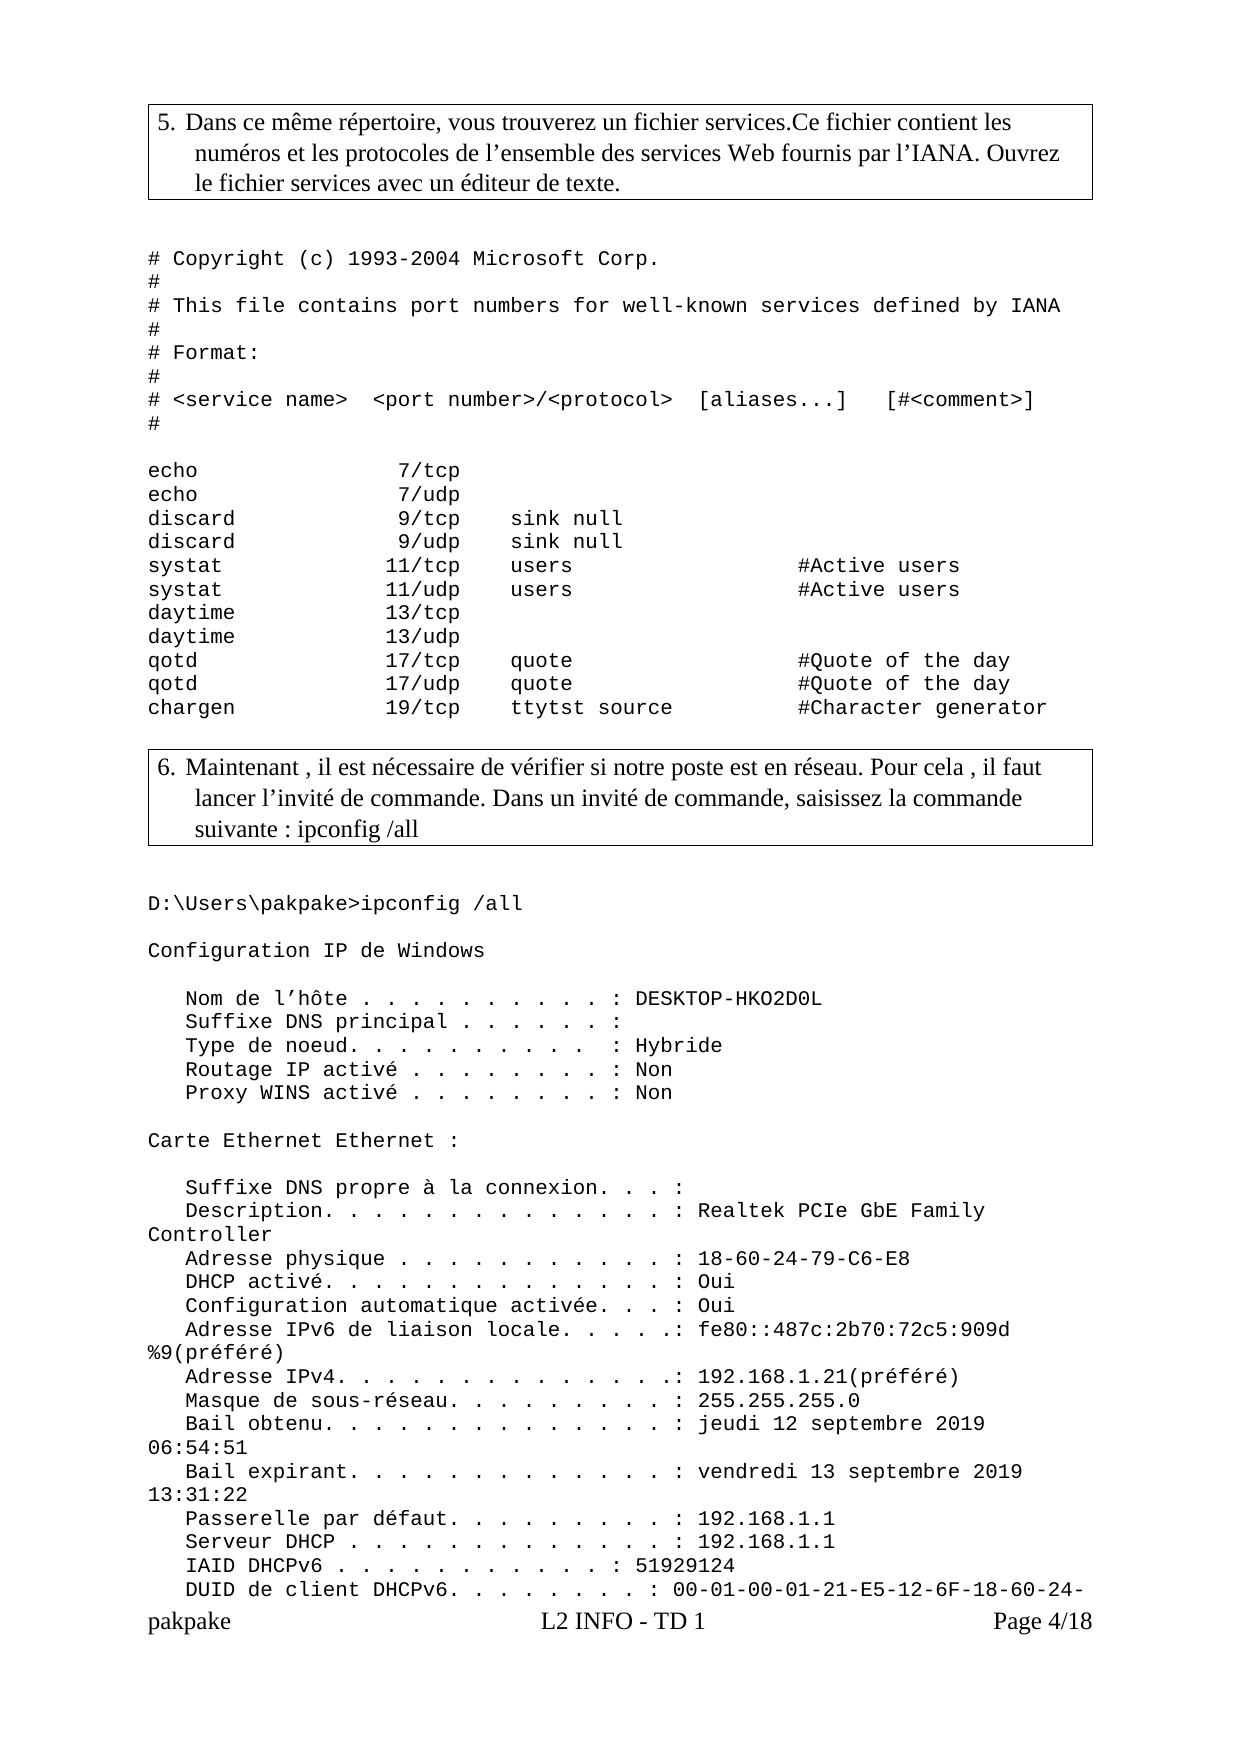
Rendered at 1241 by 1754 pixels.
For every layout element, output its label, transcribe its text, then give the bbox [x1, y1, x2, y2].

text # [148, 366, 1093, 389]
text Adresse physique . . . . . . . . . . . : 18-60-24-79-C6-E8 [148, 1248, 1093, 1271]
text daytime 13/tcp [148, 602, 1093, 626]
list Maintenant , il est nécessaire de vérifier si notre poste est en réseau. Pour cela , il faut lancer l’invité de commande. Dans un invité de commande, saisissez la commande suivante : ipconfig /all [149, 750, 1092, 845]
text Proxy WINS activé . . . . . . . . : Non [148, 1082, 1093, 1106]
text echo 7/udp [148, 484, 1093, 508]
text # Copyright (c) 1993-2004 Microsoft Corp. [148, 248, 1093, 271]
text Suffixe DNS propre à la connexion. . . : [148, 1177, 1093, 1201]
text Bail obtenu. . . . . . . . . . . . . . : jeudi 12 septembre 2019 06:54:51 [148, 1413, 1093, 1461]
text Routage IP activé . . . . . . . . : Non [148, 1059, 1093, 1082]
text # This file contains port numbers for well-known services defined by IANA [148, 295, 1093, 318]
text Adresse IPv6 de liaison locale. . . . .: fe80::487c:2b70:72c5:909d%9(préféré) [148, 1319, 1093, 1366]
text # Format: [148, 342, 1093, 366]
text # [148, 271, 1093, 295]
text chargen 19/tcp ttytst source #Character generator [148, 697, 1093, 721]
text Suffixe DNS principal . . . . . . : [148, 1011, 1093, 1035]
text systat 11/tcp users #Active users [148, 555, 1093, 579]
list Dans ce même répertoire, vous trouverez un fichier services.Ce fichier contient les numéros et les protocoles de l’ensemble des services Web fournis par l’IANA. Ouvrez le fichier services avec un éditeur de texte. [149, 105, 1092, 199]
text Description. . . . . . . . . . . . . . : Realtek PCIe GbE Family Controller [148, 1201, 1093, 1248]
text Bail expirant. . . . . . . . . . . . . : vendredi 13 septembre 2019 13:31:22 [148, 1461, 1093, 1508]
text DUID de client DHCPv6. . . . . . . . : 00-01-00-01-21-E5-12-6F-18-60-24- [148, 1579, 1093, 1602]
text systat 11/udp users #Active users [148, 579, 1093, 602]
text # [148, 413, 1093, 437]
text Configuration IP de Windows [148, 940, 1093, 964]
text # <service name> <port number>/<protocol> [aliases...] [#<comment>] [148, 389, 1093, 413]
text qotd 17/tcp quote #Quote of the day [148, 649, 1093, 673]
text DHCP activé. . . . . . . . . . . . . . : Oui [148, 1271, 1093, 1295]
text Nom de l’hôte . . . . . . . . . . : DESKTOP-HKO2D0L [148, 988, 1093, 1011]
text Adresse IPv4. . . . . . . . . . . . . .: 192.168.1.21(préféré) [148, 1366, 1093, 1390]
text Configuration automatique activée. . . : Oui [148, 1295, 1093, 1319]
text Serveur DHCP . . . . . . . . . . . . . : 192.168.1.1 [148, 1532, 1093, 1555]
text daytime 13/udp [148, 626, 1093, 649]
text IAID DHCPv6 . . . . . . . . . . . : 51929124 [148, 1555, 1093, 1579]
text Type de noeud. . . . . . . . . . : Hybride [148, 1035, 1093, 1059]
text discard 9/udp sink null [148, 531, 1093, 555]
text echo 7/tcp [148, 460, 1093, 484]
text Masque de sous-réseau. . . . . . . . . : 255.255.255.0 [148, 1390, 1093, 1413]
text # [148, 318, 1093, 342]
text qotd 17/udp quote #Quote of the day [148, 673, 1093, 697]
text discard 9/tcp sink null [148, 508, 1093, 531]
text D:\Users\pakpake>ipconfig /all [148, 893, 1093, 917]
text Carte Ethernet Ethernet : [148, 1129, 1093, 1153]
text Passerelle par défaut. . . . . . . . . : 192.168.1.1 [148, 1508, 1093, 1532]
